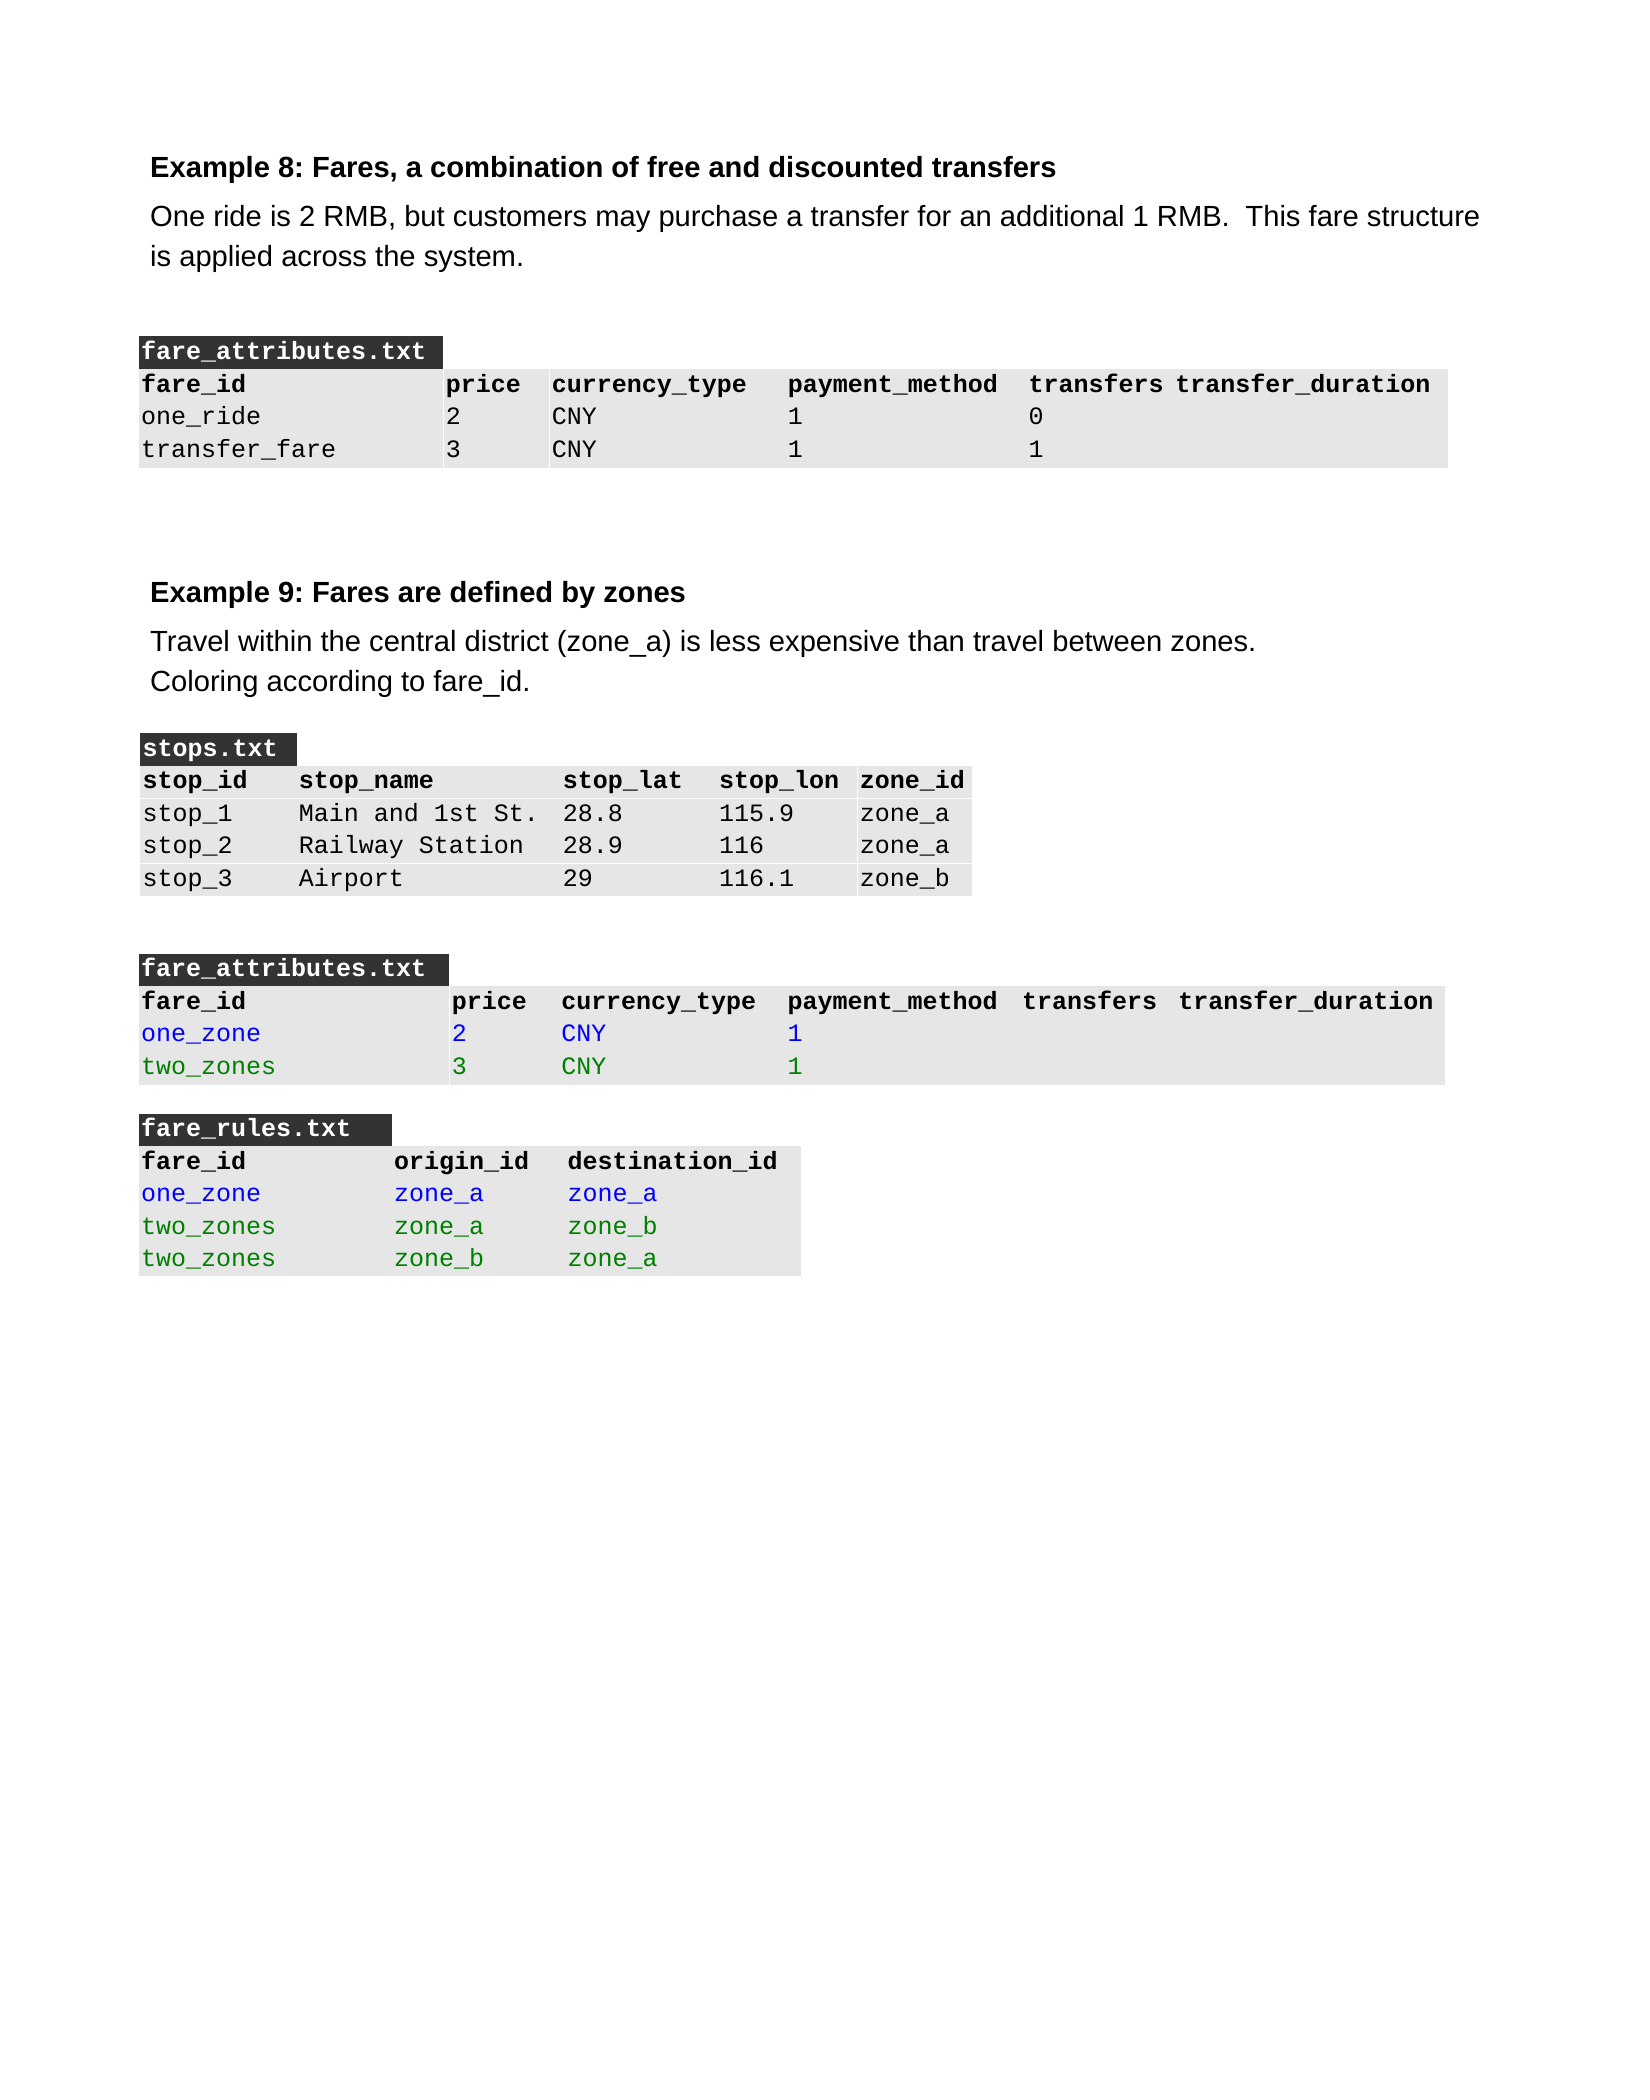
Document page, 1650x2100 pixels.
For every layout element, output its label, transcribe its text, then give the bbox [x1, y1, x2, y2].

table_cell fare_id [139, 1146, 392, 1179]
table_cell 116 [717, 831, 857, 863]
table_header [785, 954, 1020, 986]
text Coloring according to fare_id. [150, 664, 1500, 698]
table_cell stop_lat [561, 766, 717, 798]
table_cell 29 [561, 864, 717, 896]
table_cell Airport [297, 864, 561, 896]
table_cell currency_type [559, 986, 785, 1019]
table_header [1026, 336, 1173, 369]
table_header [786, 336, 1026, 369]
table_header fare_attributes.txt [139, 954, 449, 986]
table_cell stop_id [140, 766, 297, 798]
table_cell CNY [559, 1052, 785, 1085]
table_cell one_zone [139, 1179, 392, 1211]
table_cell fare_id [139, 369, 443, 402]
subtitle Example 9: Fares are defined by zones [150, 575, 1500, 609]
table_cell price [444, 369, 549, 402]
table_cell 1 [786, 435, 1026, 468]
table_cell zone_b [858, 864, 972, 896]
table_cell two_zones [139, 1052, 449, 1085]
table_cell 1 [785, 1019, 1020, 1052]
table_cell zone_id [858, 766, 972, 798]
table_cell price [450, 986, 559, 1019]
table_cell Main and 1st St. [297, 799, 561, 831]
table_cell 115.9 [717, 799, 857, 831]
table_cell stop_lon [717, 766, 857, 798]
table_cell 1 [785, 1052, 1020, 1085]
table_cell one_ride [139, 402, 443, 435]
table_cell [1176, 1052, 1445, 1085]
table_header [1176, 954, 1445, 986]
table_header [444, 336, 549, 369]
table_cell CNY [550, 435, 786, 468]
table_cell fare_id [139, 986, 449, 1019]
table_header [1020, 954, 1176, 986]
table_cell [1020, 1052, 1176, 1085]
table_header stops.txt [140, 733, 297, 766]
table_header [858, 733, 972, 766]
subtitle Example 8: Fares, a combination of free and discounted transfers [150, 150, 1500, 183]
table_cell [1176, 1019, 1445, 1052]
table_cell 116.1 [717, 864, 857, 896]
table_cell transfers [1020, 986, 1176, 1019]
table_header [297, 733, 561, 766]
table_cell zone_b [565, 1211, 801, 1244]
table_cell stop_3 [140, 864, 297, 896]
table_cell [1173, 402, 1448, 435]
table_header [717, 733, 857, 766]
table_cell payment_method [786, 369, 1026, 402]
table_cell stop_name [297, 766, 561, 798]
table_cell 2 [444, 402, 549, 435]
table_cell 28.8 [561, 799, 717, 831]
table_cell [1020, 1019, 1176, 1052]
table_cell zone_b [392, 1244, 565, 1276]
table_header fare_rules.txt [139, 1114, 392, 1146]
table_cell zone_a [392, 1211, 565, 1244]
table_cell 1 [1026, 435, 1173, 468]
table_cell zone_a [565, 1179, 801, 1211]
table_cell destination_id [565, 1146, 801, 1179]
table_cell payment_method [785, 986, 1020, 1019]
table_cell CNY [559, 1019, 785, 1052]
table_header [559, 954, 785, 986]
table_cell currency_type [550, 369, 786, 402]
table_cell 28.9 [561, 831, 717, 863]
table_cell zone_a [858, 799, 972, 831]
table_cell zone_a [858, 831, 972, 863]
table_header [561, 733, 717, 766]
table_cell stop_1 [140, 799, 297, 831]
table_cell Railway Station [297, 831, 561, 863]
table_header [450, 954, 559, 986]
table_cell 0 [1026, 402, 1173, 435]
table_cell transfer_duration [1176, 986, 1445, 1019]
table_cell 1 [786, 402, 1026, 435]
table_cell two_zones [139, 1244, 392, 1276]
table_cell 2 [450, 1019, 559, 1052]
table_cell two_zones [139, 1211, 392, 1244]
table_header [565, 1114, 801, 1146]
table_cell transfers [1026, 369, 1173, 402]
table_header fare_attributes.txt [139, 336, 443, 369]
table_cell origin_id [392, 1146, 565, 1179]
table_cell stop_2 [140, 831, 297, 863]
text Travel within the central district (zone_a) is less expensive than travel between zones. [150, 624, 1500, 657]
table_header [1173, 336, 1448, 369]
table_cell zone_a [565, 1244, 801, 1276]
table_cell 3 [444, 435, 549, 468]
table_cell transfer_duration [1173, 369, 1448, 402]
table_cell transfer_fare [139, 435, 443, 468]
table_cell [1173, 435, 1448, 468]
table_cell 3 [450, 1052, 559, 1085]
text One ride is 2 RMB, but customers may purchase a transfer for an additional 1 RMB. This fare structure is applied across the system. [150, 198, 1500, 272]
table_cell zone_a [392, 1179, 565, 1211]
table_header [392, 1114, 565, 1146]
table_cell CNY [550, 402, 786, 435]
table_header [550, 336, 786, 369]
table_cell one_zone [139, 1019, 449, 1052]
